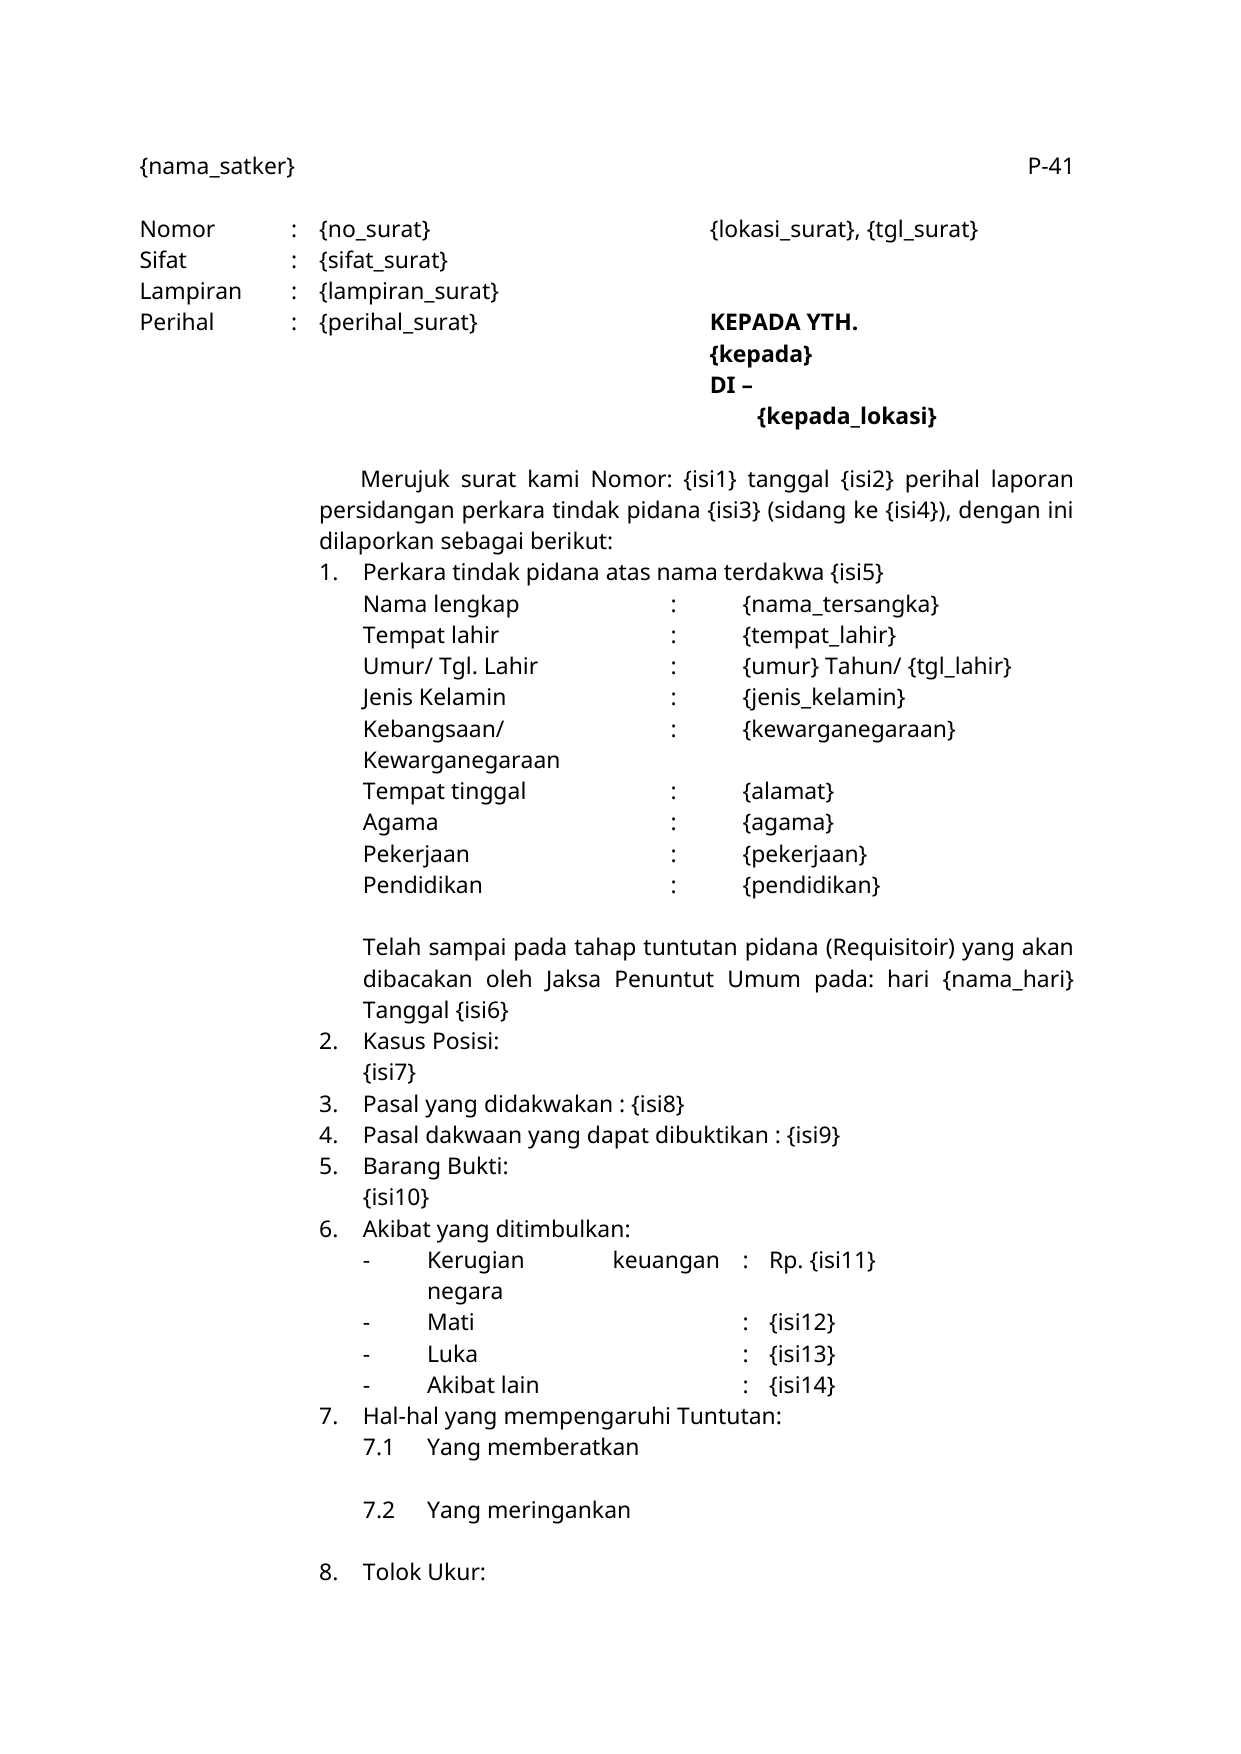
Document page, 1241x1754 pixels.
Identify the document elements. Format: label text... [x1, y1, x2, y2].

table_cell Tolok Ukur: [351, 1556, 1086, 1587]
table_cell {isi13} [758, 1338, 1086, 1369]
table_cell {tempat_lahir} [731, 619, 1086, 650]
table_cell : [659, 619, 731, 650]
table_cell Tempat lahir [351, 619, 659, 650]
table_cell [128, 431, 1086, 462]
table_cell Telah sampai pada tahap tuntutan pidana (Requisitoir) yang akan dibacakan oleh Jaksa Penuntut Umum pada: hari {nama_hari} Tanggal {isi6} [351, 900, 1086, 1025]
table_cell : [659, 838, 731, 869]
table_cell 7. [308, 1400, 351, 1431]
table_cell : [280, 306, 308, 431]
table_cell [659, 306, 698, 431]
table_cell - [351, 1244, 416, 1306]
table_cell [698, 275, 1086, 306]
table_cell Rp. {isi11} [758, 1244, 1086, 1306]
table_cell Yang meringankan [416, 1494, 1086, 1525]
table_cell {isi14} [758, 1369, 1086, 1400]
table_cell - [351, 1306, 416, 1337]
table_cell {kewarganegaraan} [731, 713, 1086, 775]
table_cell {nama_tersangka} [731, 588, 1086, 619]
table_cell : [659, 775, 731, 806]
table_cell : [280, 275, 308, 306]
table_cell Jenis Kelamin [351, 681, 659, 712]
table_cell [416, 1525, 1086, 1556]
table_cell : [659, 713, 731, 775]
table_cell : [731, 1306, 758, 1337]
table_cell 5. [308, 1150, 351, 1181]
table_cell : [280, 213, 308, 244]
table_cell {no_surat} [308, 213, 659, 244]
table_cell Akibat yang ditimbulkan: [351, 1213, 1086, 1244]
table_cell : [659, 681, 731, 712]
table_cell : [659, 650, 731, 681]
table_cell : [731, 1244, 758, 1306]
table_cell : [659, 588, 731, 619]
table_header P-41 [951, 150, 1086, 181]
table_cell Merujuk surat kami Nomor: {isi1} tanggal {isi2} perihal laporan persidangan perkara tindak pidana {isi3} (sidang ke {isi4}), dengan ini dilaporkan sebagai berikut: [308, 463, 1086, 556]
table_cell Tempat tinggal [351, 775, 659, 806]
table_cell {lokasi_surat}, {tgl_surat} [698, 213, 1086, 244]
table_cell : [731, 1338, 758, 1369]
table_cell [308, 1181, 351, 1212]
table_cell Yang memberatkan [416, 1431, 1086, 1462]
table_cell Nomor [128, 213, 279, 244]
table_cell Sifat [128, 244, 279, 275]
table_cell Pasal yang didakwakan : {isi8} [351, 1088, 1086, 1119]
table_cell Agama [351, 806, 659, 837]
table_cell Barang Bukti: [351, 1150, 1086, 1181]
table_cell Pendidikan [351, 869, 659, 900]
table_cell [698, 244, 1086, 275]
table_cell 7.2 [351, 1494, 416, 1525]
table_cell : [731, 1369, 758, 1400]
table_cell Nama lengkap [351, 588, 659, 619]
table_cell [308, 1244, 351, 1400]
table_cell : [659, 806, 731, 837]
table_cell {isi7} [351, 1056, 1086, 1087]
table_cell [659, 213, 698, 244]
table_cell 7.1 [351, 1431, 416, 1462]
table_cell Luka [416, 1338, 731, 1369]
table_cell {lampiran_surat} [308, 275, 659, 306]
table_cell {isi12} [758, 1306, 1086, 1337]
table_cell [351, 1463, 416, 1494]
table_cell {alamat} [731, 775, 1086, 806]
table_cell KEPADA YTH. {kepada} DI – {kepada_lokasi} [698, 306, 1086, 431]
table_cell 1. [308, 556, 351, 1025]
table_cell Kasus Posisi: [351, 1025, 1086, 1056]
table_cell 6. [308, 1213, 351, 1244]
table_cell [308, 1056, 351, 1087]
table_cell Perkara tindak pidana atas nama terdakwa {isi5} [351, 556, 1086, 587]
table_cell {jenis_kelamin} [731, 681, 1086, 712]
table_cell Umur/ Tgl. Lahir [351, 650, 659, 681]
table_cell Kerugian keuangan negara [416, 1244, 731, 1306]
table_cell [128, 463, 308, 1587]
table_cell 2. [308, 1025, 351, 1056]
table_cell {sifat_surat} [308, 244, 659, 275]
table_cell Pekerjaan [351, 838, 659, 869]
table_cell {pendidikan} [731, 869, 1086, 900]
table_cell Hal-hal yang mempengaruhi Tuntutan: [351, 1400, 1086, 1431]
table_cell [128, 181, 1086, 212]
table_cell {umur} Tahun/ {tgl_lahir} [731, 650, 1086, 681]
table_cell Lampiran [128, 275, 279, 306]
table_cell - [351, 1369, 416, 1400]
table_cell : [659, 869, 731, 900]
table_cell [351, 1525, 416, 1556]
table_header {nama_satker} [128, 150, 951, 181]
table_cell - [351, 1338, 416, 1369]
table_cell [659, 244, 698, 275]
table_cell [659, 275, 698, 306]
table_cell : [280, 244, 308, 275]
table_cell [308, 1431, 351, 1556]
table_cell {agama} [731, 806, 1086, 837]
table_cell [416, 1463, 1086, 1494]
table_cell Mati [416, 1306, 731, 1337]
table_cell 3. [308, 1088, 351, 1119]
table_cell Perihal [128, 306, 279, 431]
table_cell {isi10} [351, 1181, 1086, 1212]
table_cell 4. [308, 1119, 351, 1150]
table_cell Pasal dakwaan yang dapat dibuktikan : {isi9} [351, 1119, 1086, 1150]
table_cell Akibat lain [416, 1369, 731, 1400]
table_cell {perihal_surat} [308, 306, 659, 431]
table_cell Kebangsaan/ Kewarganegaraan [351, 713, 659, 775]
table_cell 8. [308, 1556, 351, 1587]
table_cell {pekerjaan} [731, 838, 1086, 869]
